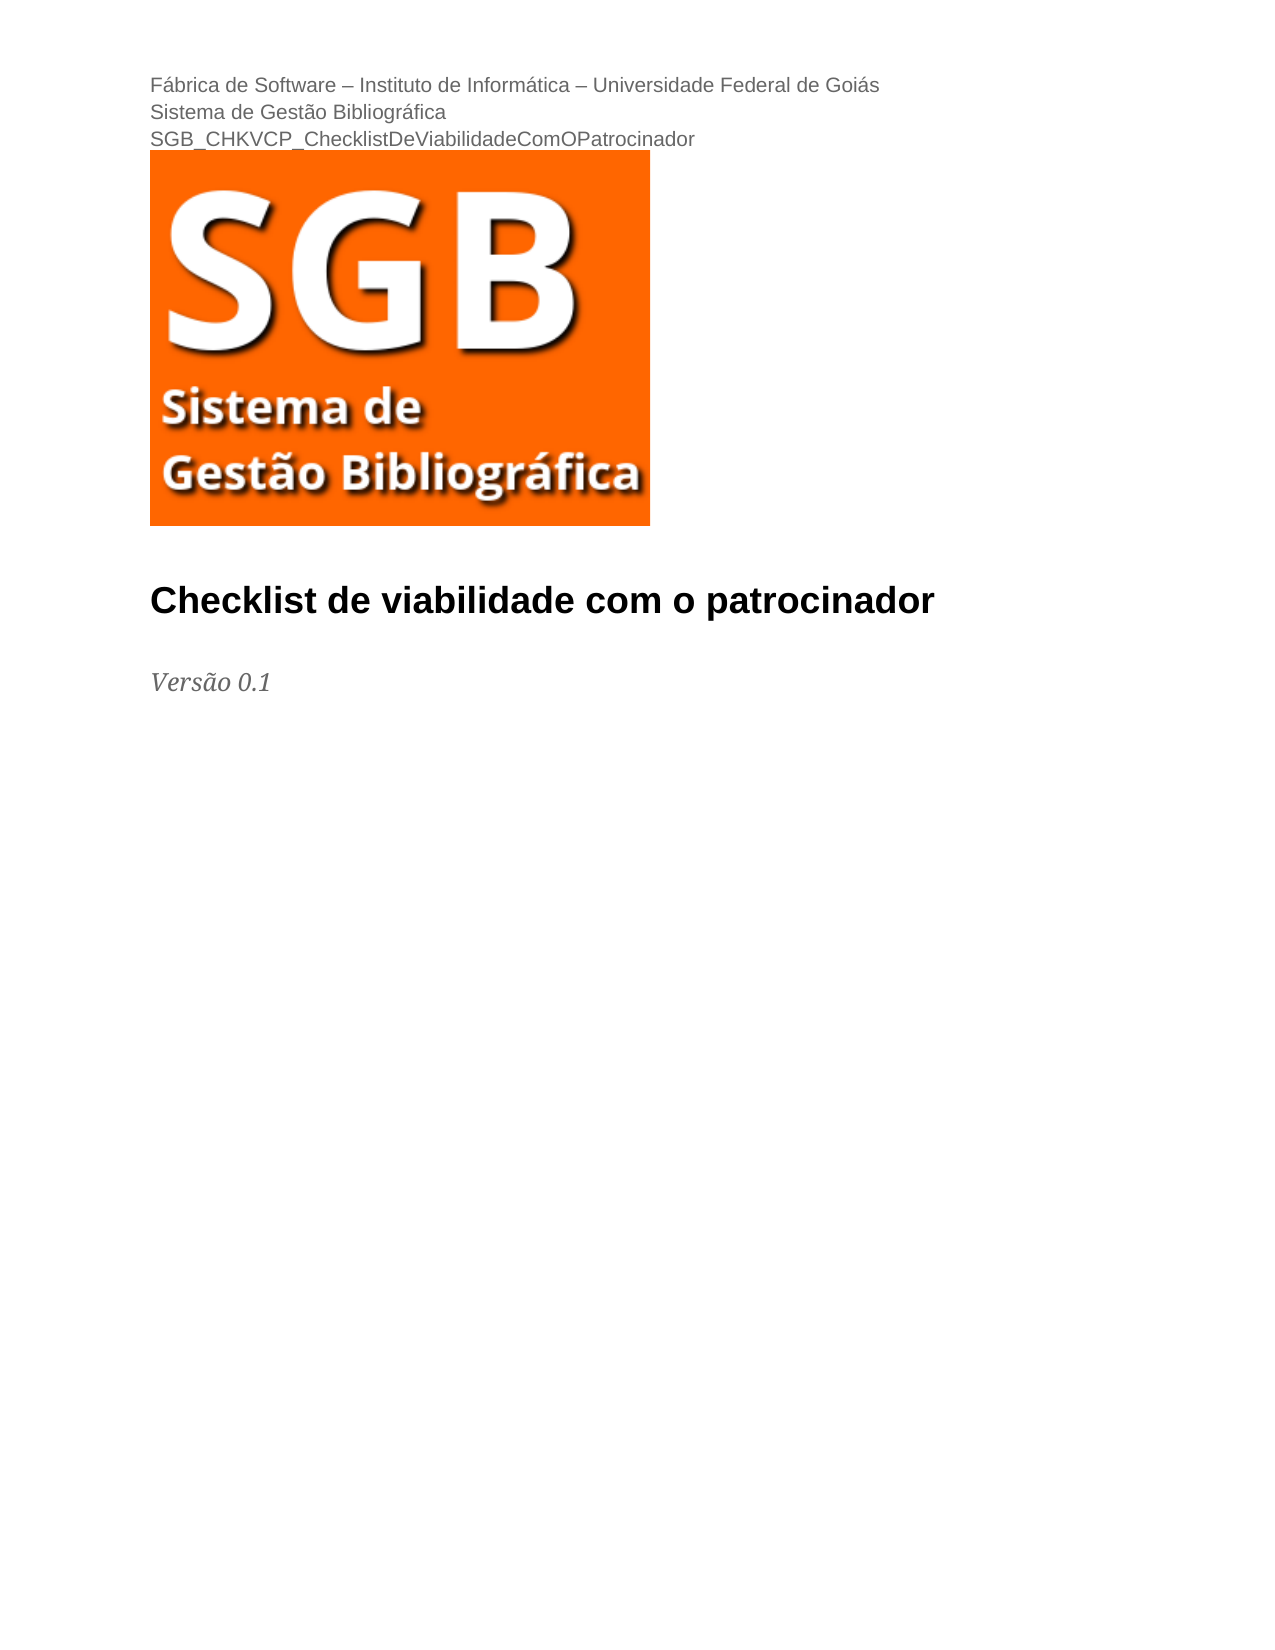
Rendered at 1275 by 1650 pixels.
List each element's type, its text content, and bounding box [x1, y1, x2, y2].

subtitle Versão 0.1 [150, 665, 1125, 699]
title Checklist de viabilidade com o patrocinador [150, 579, 1125, 621]
picture [150, 150, 650, 526]
